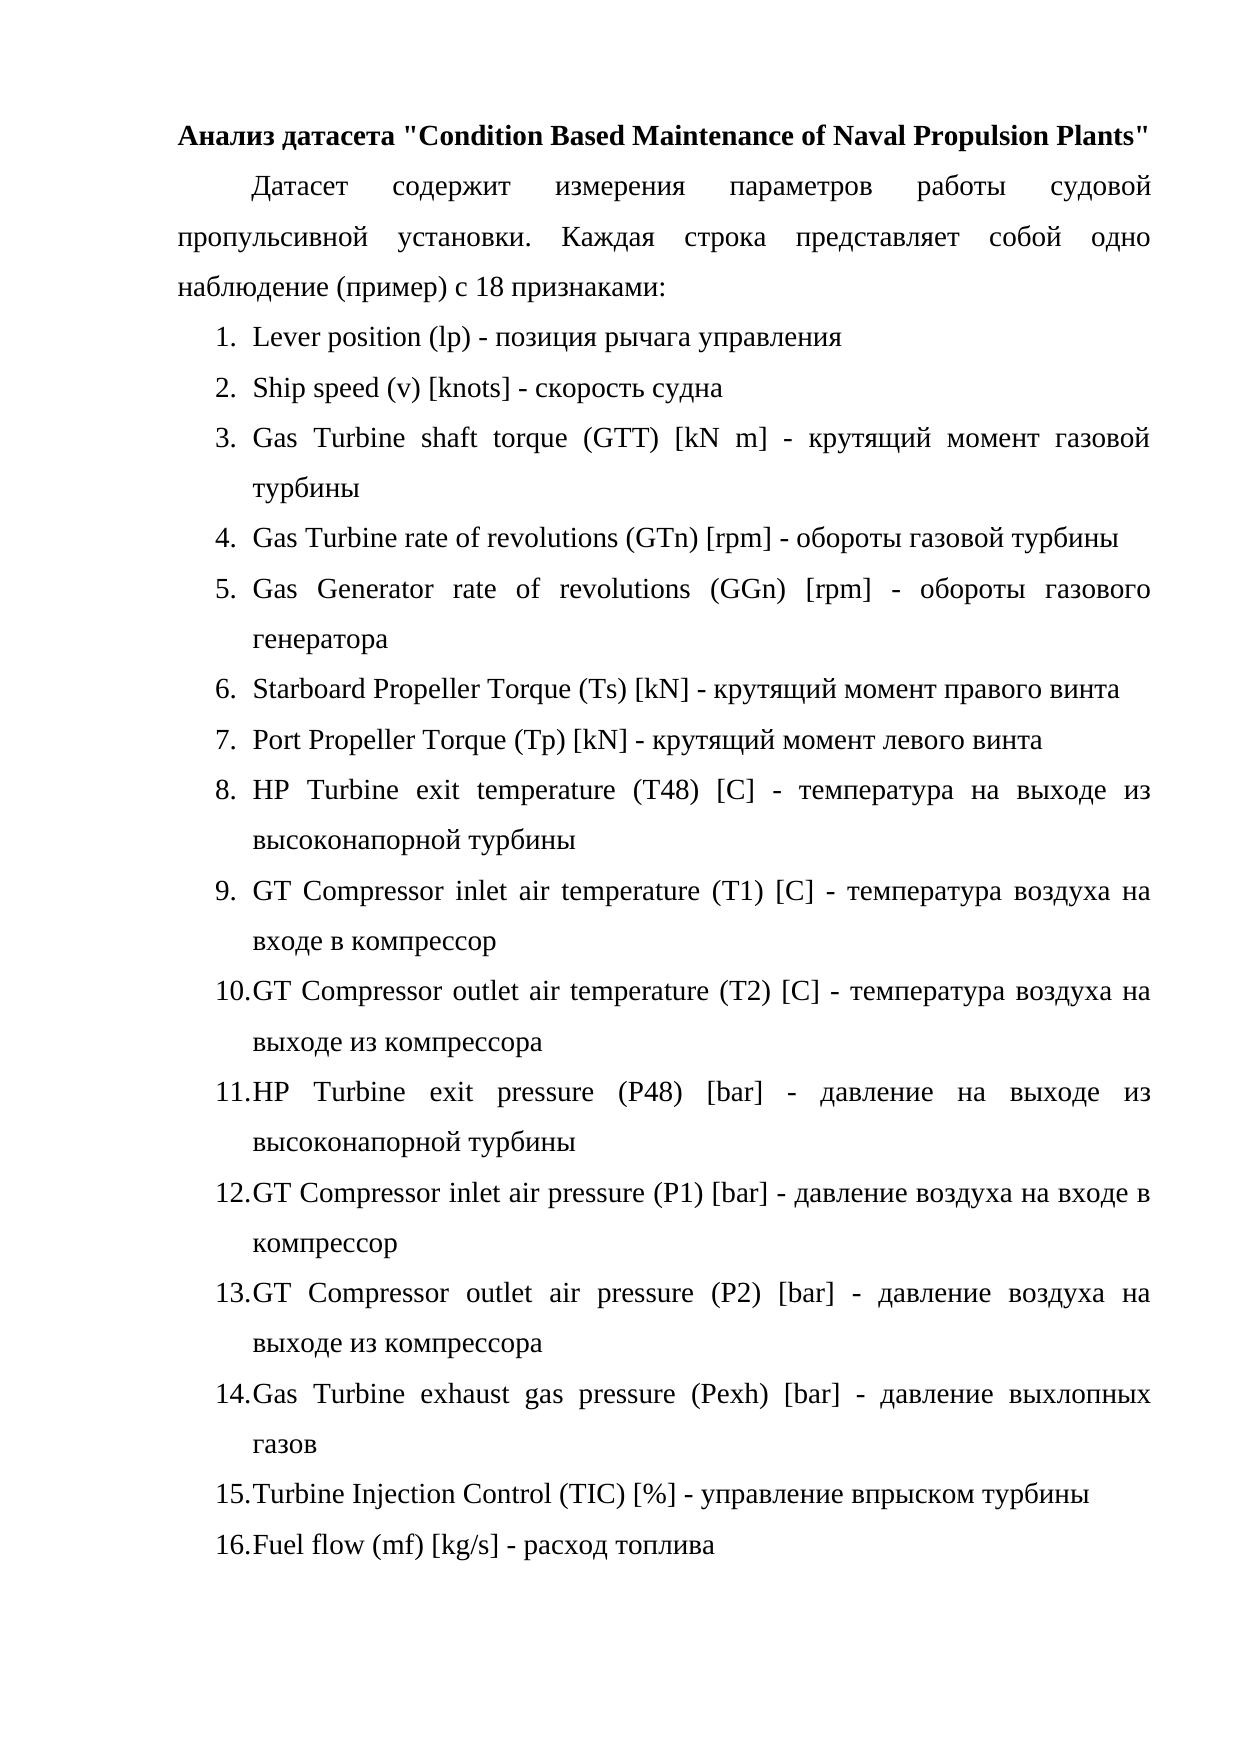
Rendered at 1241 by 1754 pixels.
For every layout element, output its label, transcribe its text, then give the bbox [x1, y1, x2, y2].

text Датасет содержит измерения параметров работы судовой пропульсивной установки. Каждая строка представляет собой одно наблюдение (пример) с 18 признаками: [177, 168, 1152, 303]
list GT Compressor inlet air pressure (P1) [bar] - давление воздуха на входе в компрессор [215, 1175, 1152, 1258]
list Fuel flow (mf) [kg/s] - расход топлива [215, 1527, 1152, 1560]
list GT Compressor outlet air pressure (P2) [bar] - давление воздуха на выходе из компрессора [215, 1275, 1152, 1359]
list Gas Turbine shaft torque (GTT) [kN m] - крутящий момент газовой турбины [215, 420, 1152, 504]
list Gas Generator rate of revolutions (GGn) [rpm] - обороты газового генератора [215, 571, 1152, 655]
list HP Turbine exit temperature (T48) [C] - температура на выходе из высоконапорной турбины [215, 772, 1152, 856]
list Ship speed (v) [knots] - скорость судна [215, 370, 1152, 403]
list Gas Turbine exhaust gas pressure (Pexh) [bar] - давление выхлопных газов [215, 1376, 1152, 1460]
list Turbine Injection Control (TIC) [%] - управление впрыском турбины [215, 1477, 1152, 1510]
list Starboard Propeller Torque (Ts) [kN] - крутящий момент правого винта [215, 672, 1152, 705]
list Gas Turbine rate of revolutions (GTn) [rpm] - обороты газовой турбины [215, 521, 1152, 554]
list GT Compressor outlet air temperature (T2) [C] - температура воздуха на выходе из компрессора [215, 973, 1152, 1057]
list HP Turbine exit pressure (P48) [bar] - давление на выходе из высоконапорной турбины [215, 1074, 1152, 1158]
text Анализ датасета "Condition Based Maintenance of Naval Propulsion Plants" [177, 118, 1152, 152]
list GT Compressor inlet air temperature (T1) [C] - температура воздуха на входе в компрессор [215, 873, 1152, 957]
list Lever position (lp) - позиция рычага управления [215, 319, 1152, 353]
list Port Propeller Torque (Tp) [kN] - крутящий момент левого винта [215, 722, 1152, 755]
